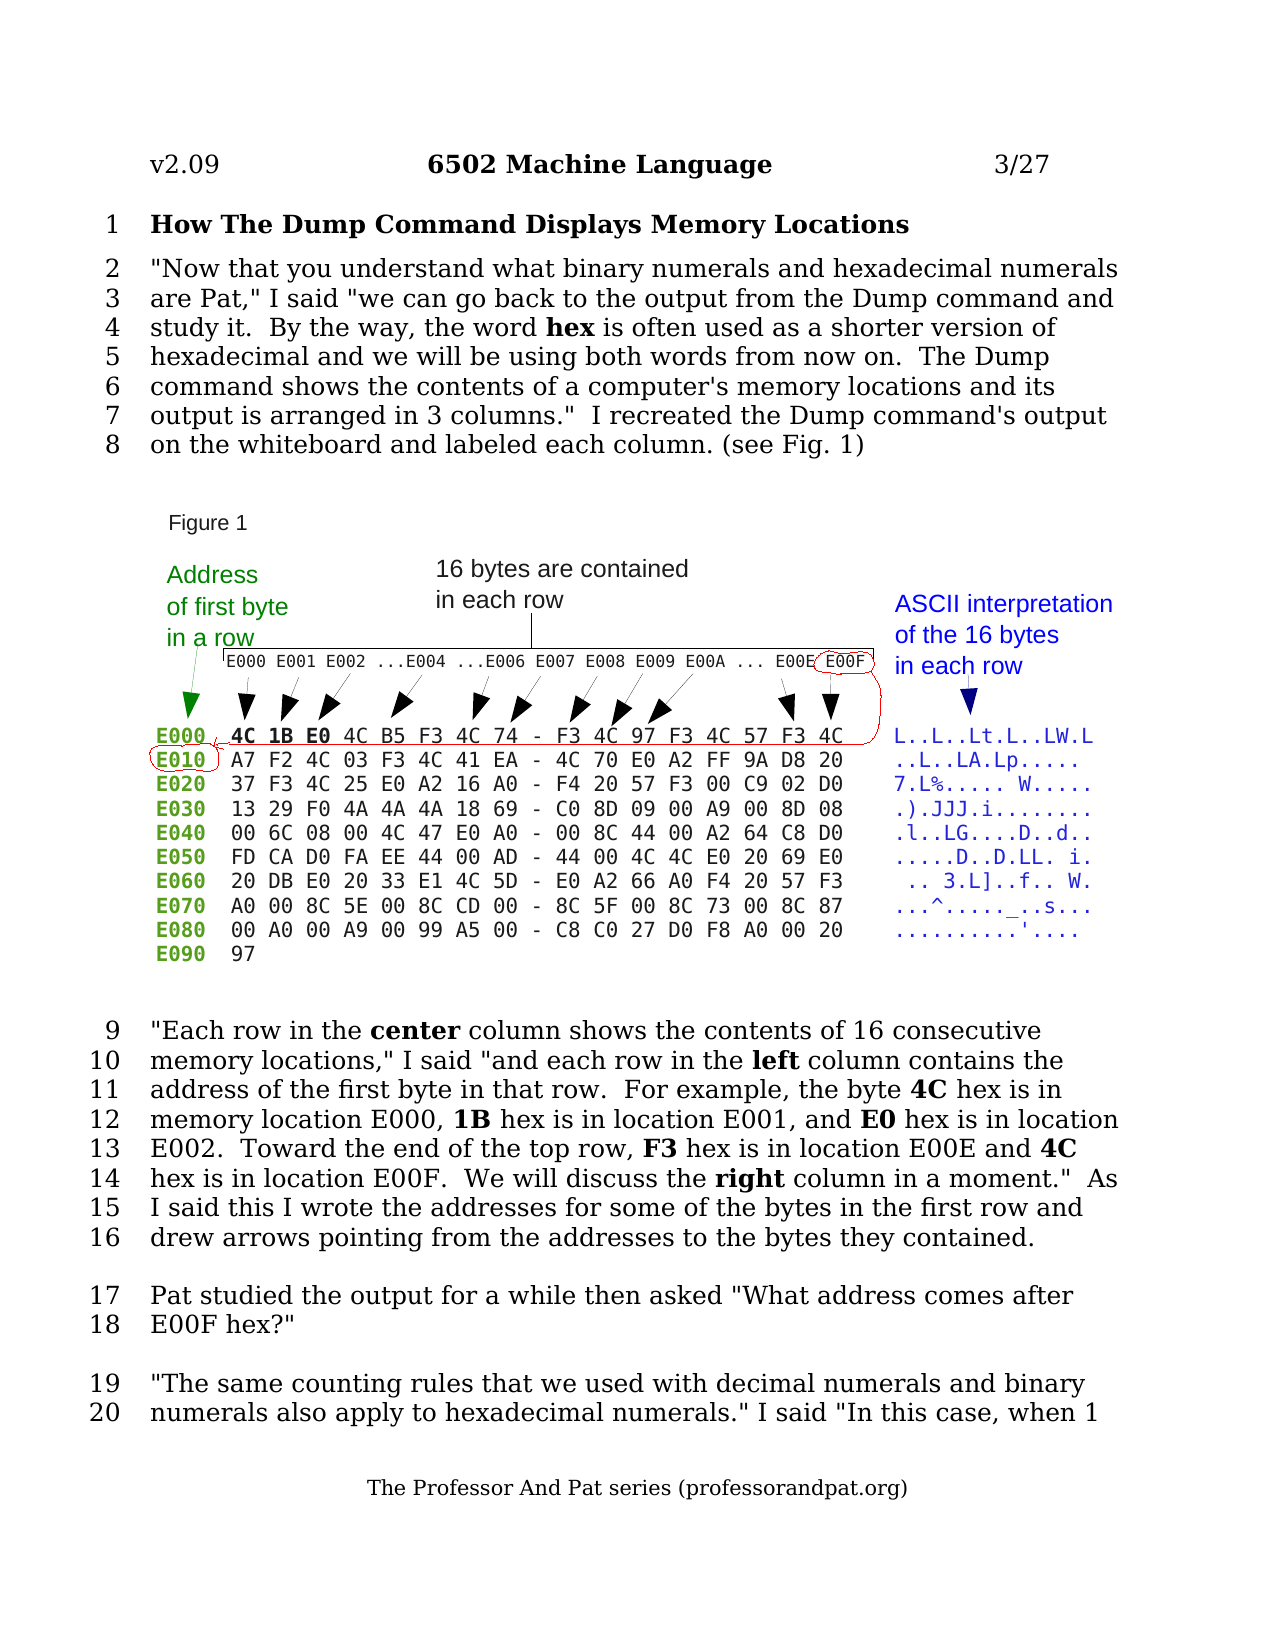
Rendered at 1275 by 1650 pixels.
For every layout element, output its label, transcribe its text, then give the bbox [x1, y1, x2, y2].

subtitle How The Dump Command Displays Memory Locations [150, 210, 1125, 239]
text "Each row in the center column shows the contents of 16 consecutive memory locations," I said "and each row in the left column contains the address of the first byte in that row. For example, the byte 4C hex is in memory location E000, 1B hex is in location E001, and E0 hex is in location E002. Toward the end of the top row, F3 hex is in location E00E and 4C hex is in location E00F. We will discuss the right column in a moment." As I said this I wrote the addresses for some of the bytes in the first row and drew arrows pointing from the addresses to the bytes they contained. [150, 1016, 1125, 1252]
text Pat studied the output for a while then asked "What address comes after E00F hex?" [150, 1281, 1125, 1340]
text "The same counting rules that we used with decimal numerals and binary numerals also apply to hexadecimal numerals." I said "In this case, when 1 [150, 1369, 1125, 1428]
text "Now that you understand what binary numerals and hexadecimal numerals are Pat," I said "we can go back to the output from the Dump command and study it. By the way, the word hex is often used as a shorter version of hexadecimal and we will be using both words from now on. The Dump command shows the contents of a computer's memory locations and its output is arranged in 3 columns." I recreated the Dump command's output on the whiteboard and labeled each column. (see Fig. 1) [150, 254, 1125, 460]
